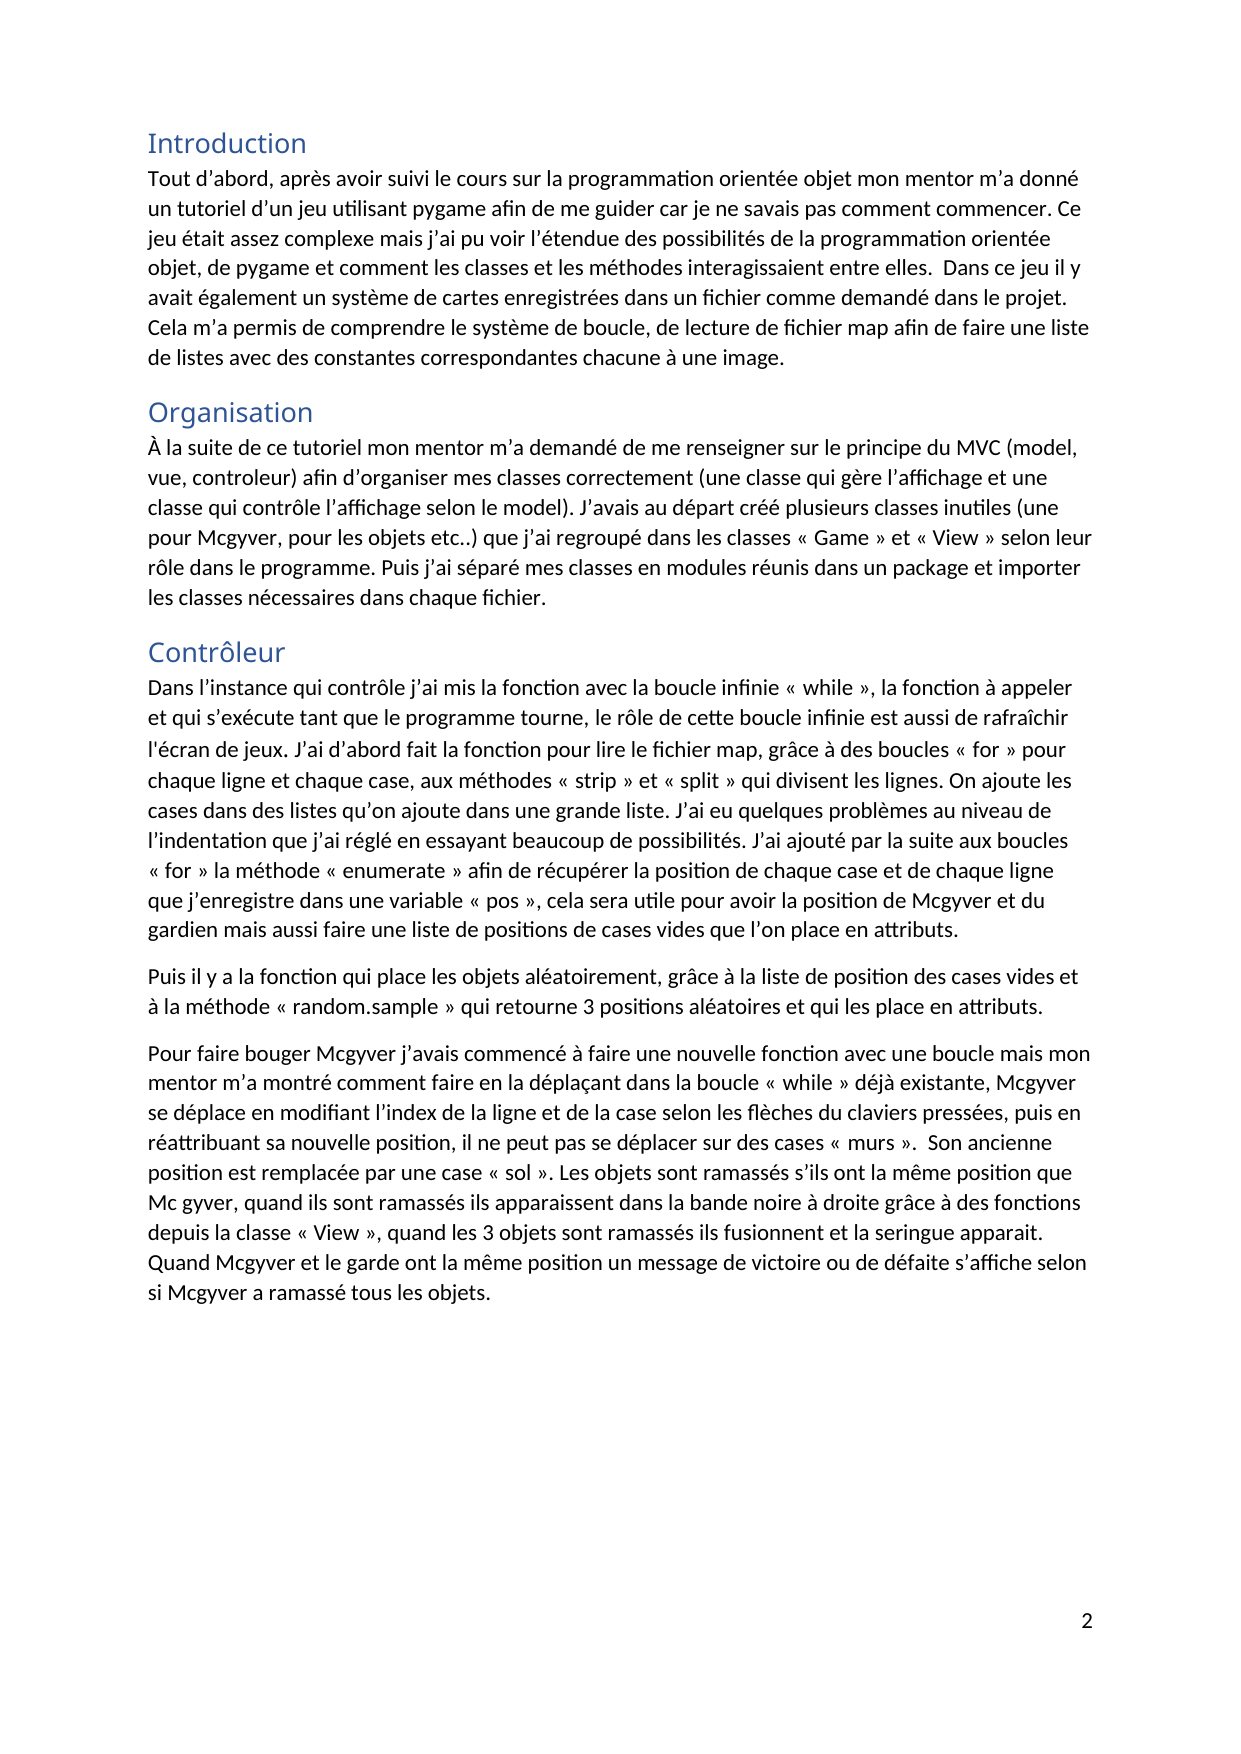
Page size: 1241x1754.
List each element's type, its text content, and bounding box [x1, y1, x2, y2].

subtitle Introduction [148, 124, 1093, 161]
text Puis il y a la fonction qui place les objets aléatoirement, grâce à la liste de position des cases vides et à la méthode « random.sample » qui retourne 3 positions aléatoires et qui les place en attributs. [148, 962, 1093, 1020]
text Tout d’abord, après avoir suivi le cours sur la programmation orientée objet mon mentor m’a donné un tutoriel d’un jeu utilisant pygame afin de me guider car je ne savais pas comment commencer. Ce jeu était assez complexe mais j’ai pu voir l’étendue des possibilités de la programmation orientée objet, de pygame et comment les classes et les méthodes interagissaient entre elles. Dans ce jeu il y avait également un système de cartes enregistrées dans un fichier comme demandé dans le projet. Cela m’a permis de comprendre le système de boucle, de lecture de fichier map afin de faire une liste de listes avec des constantes correspondantes chacune à une image. [148, 164, 1093, 371]
text Dans l’instance qui contrôle j’ai mis la fonction avec la boucle infinie « while », la fonction à appeler et qui s’exécute tant que le programme tourne, le rôle de cette boucle infinie est aussi de rafraîchir l'écran de jeux. J’ai d’abord fait la fonction pour lire le fichier map, grâce à des boucles « for » pour chaque ligne et chaque case, aux méthodes « strip » et « split » qui divisent les lignes. On ajoute les cases dans des listes qu’on ajoute dans une grande liste. J’ai eu quelques problèmes au niveau de l’indentation que j’ai réglé en essayant beaucoup de possibilités. J’ai ajouté par la suite aux boucles « for » la méthode « enumerate » afin de récupérer la position de chaque case et de chaque ligne que j’enregistre dans une variable « pos », cela sera utile pour avoir la position de Mcgyver et du gardien mais aussi faire une liste de positions de cases vides que l’on place en attributs. [148, 673, 1093, 944]
text Pour faire bouger Mcgyver j’avais commencé à faire une nouvelle fonction avec une boucle mais mon mentor m’a montré comment faire en la déplaçant dans la boucle « while » déjà existante, Mcgyver se déplace en modifiant l’index de la ligne et de la case selon les flèches du claviers pressées, puis en réattribuant sa nouvelle position, il ne peut pas se déplacer sur des cases « murs ». Son ancienne position est remplacée par une case « sol ». Les objets sont ramassés s’ils ont la même position que Mc gyver, quand ils sont ramassés ils apparaissent dans la bande noire à droite grâce à des fonctions depuis la classe « View », quand les 3 objets sont ramassés ils fusionnent et la seringue apparait. Quand Mcgyver et le garde ont la même position un message de victoire ou de défaite s’affiche selon si Mcgyver a ramassé tous les objets. [148, 1039, 1093, 1306]
text À la suite de ce tutoriel mon mentor m’a demandé de me renseigner sur le principe du MVC (model, vue, controleur) afin d’organiser mes classes correctement (une classe qui gère l’affichage et une classe qui contrôle l’affichage selon le model). J’avais au départ créé plusieurs classes inutiles (une pour Mcgyver, pour les objets etc..) que j’ai regroupé dans les classes « Game » et « View » selon leur rôle dans le programme. Puis j’ai séparé mes classes en modules réunis dans un package et importer les classes nécessaires dans chaque fichier. [148, 433, 1093, 611]
subtitle Organisation [148, 394, 1093, 431]
subtitle Contrôleur [148, 633, 1093, 670]
